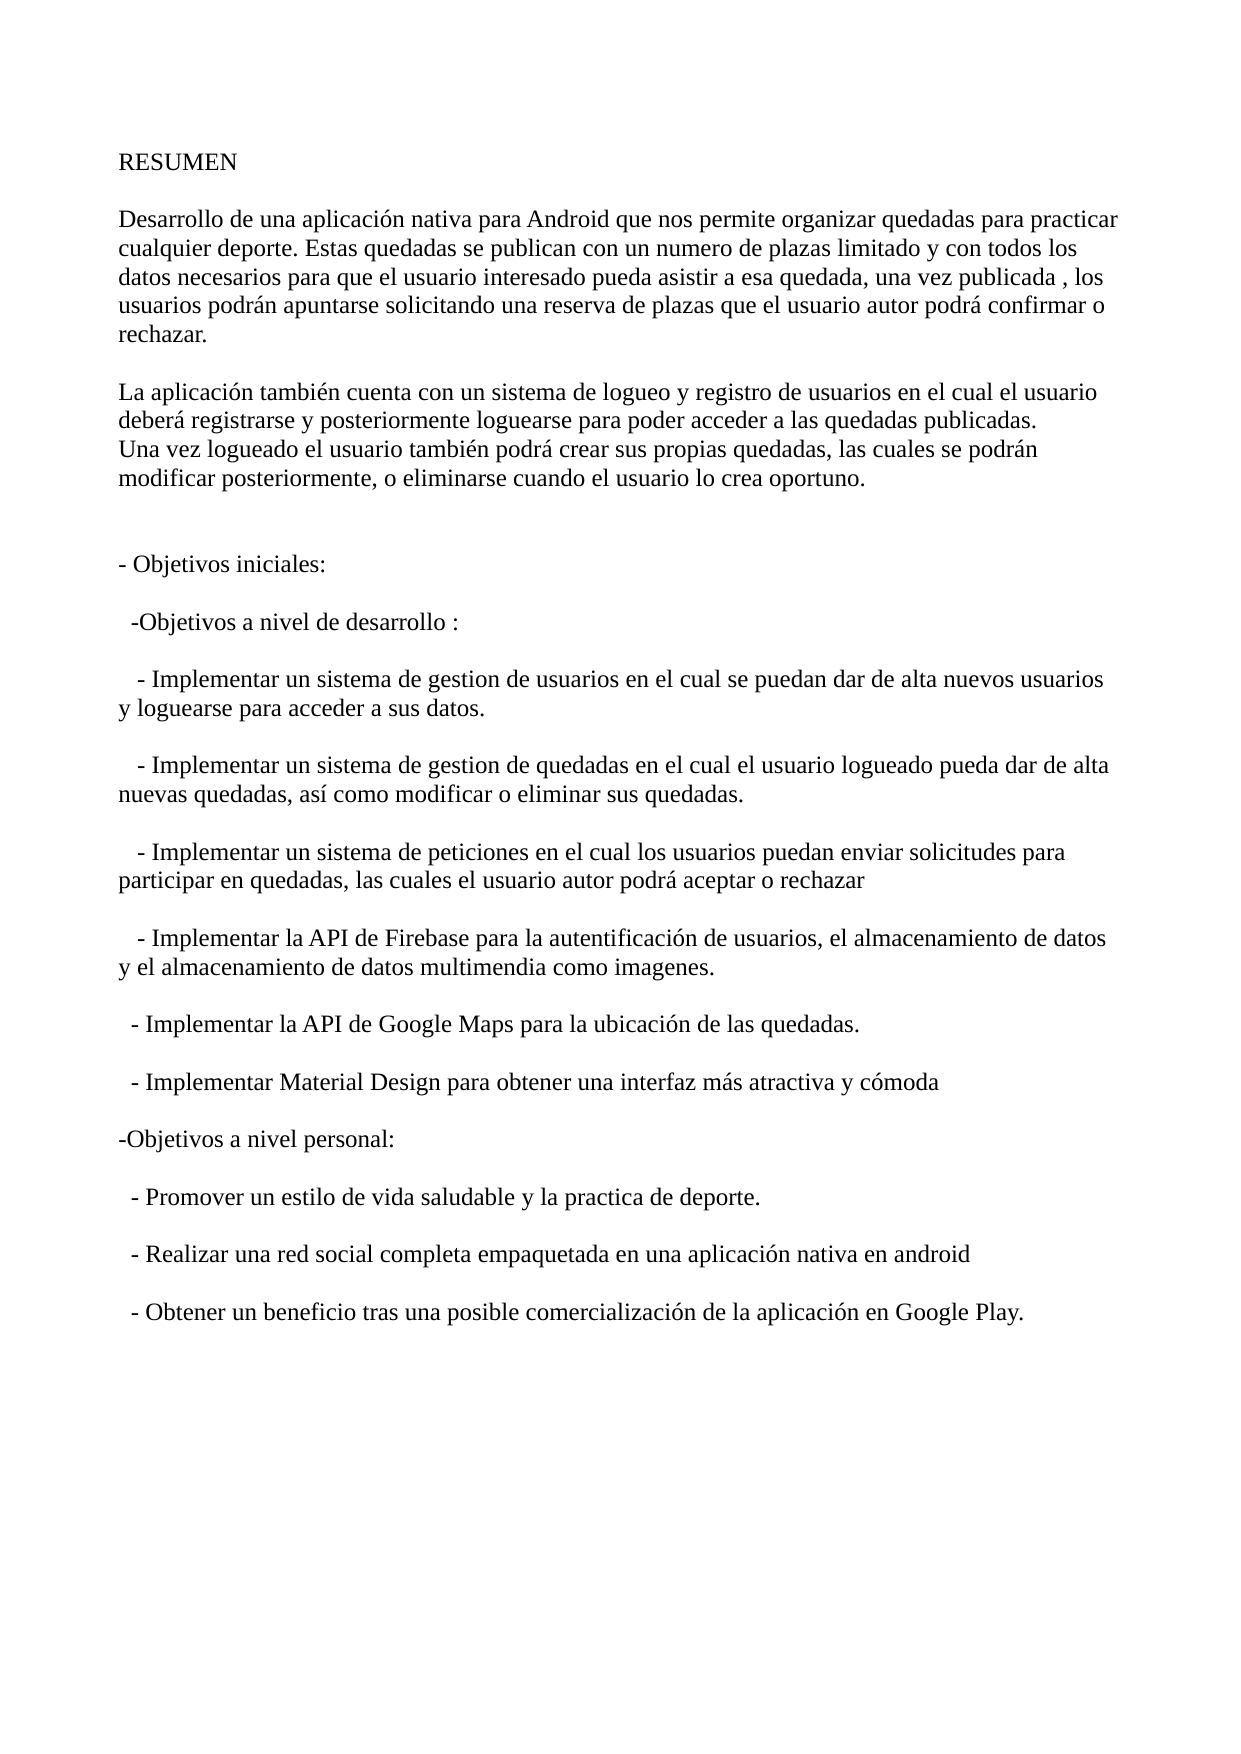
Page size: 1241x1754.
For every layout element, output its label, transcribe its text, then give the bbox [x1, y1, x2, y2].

text - Implementar un sistema de peticiones en el cual los usuarios puedan enviar solicitudes para participar en quedadas, las cuales el usuario autor podrá aceptar o rechazar [118, 837, 1122, 894]
text - Implementar la API de Google Maps para la ubicación de las quedadas. [118, 1009, 1122, 1038]
text - Promover un estilo de vida saludable y la practica de deporte. [118, 1182, 1122, 1211]
text -Objetivos a nivel de desarrollo : [118, 607, 1122, 636]
text Desarrollo de una aplicación nativa para Android que nos permite organizar quedadas para practicar cualquier deporte. Estas quedadas se publican con un numero de plazas limitado y con todos los datos necesarios para que el usuario interesado pueda asistir a esa quedada, una vez publicada , los usuarios podrán apuntarse solicitando una reserva de plazas que el usuario autor podrá confirmar o rechazar. [118, 204, 1122, 348]
text - Realizar una red social completa empaquetada en una aplicación nativa en android [118, 1239, 1122, 1268]
text - Implementar un sistema de gestion de usuarios en el cual se puedan dar de alta nuevos usuarios y loguearse para acceder a sus datos. [118, 664, 1122, 722]
text - Implementar un sistema de gestion de quedadas en el cual el usuario logueado pueda dar de alta nuevas quedadas, así como modificar o eliminar sus quedadas. [118, 751, 1122, 808]
text - Objetivos iniciales: [118, 549, 1122, 578]
text La aplicación también cuenta con un sistema de logueo y registro de usuarios en el cual el usuario deberá registrarse y posteriormente loguearse para poder acceder a las quedadas publicadas. [118, 377, 1122, 434]
text - Implementar la API de Firebase para la autentificación de usuarios, el almacenamiento de datos y el almacenamiento de datos multimendia como imagenes. [118, 923, 1122, 981]
text - Implementar Material Design para obtener una interfaz más atractiva y cómoda [118, 1067, 1122, 1096]
text -Objetivos a nivel personal: [118, 1124, 1122, 1153]
text Una vez logueado el usuario también podrá crear sus propias quedadas, las cuales se podrán modificar posteriormente, o eliminarse cuando el usuario lo crea oportuno. [118, 434, 1122, 492]
text RESUMEN [118, 147, 1122, 176]
text - Obtener un beneficio tras una posible comercialización de la aplicación en Google Play. [118, 1297, 1122, 1326]
